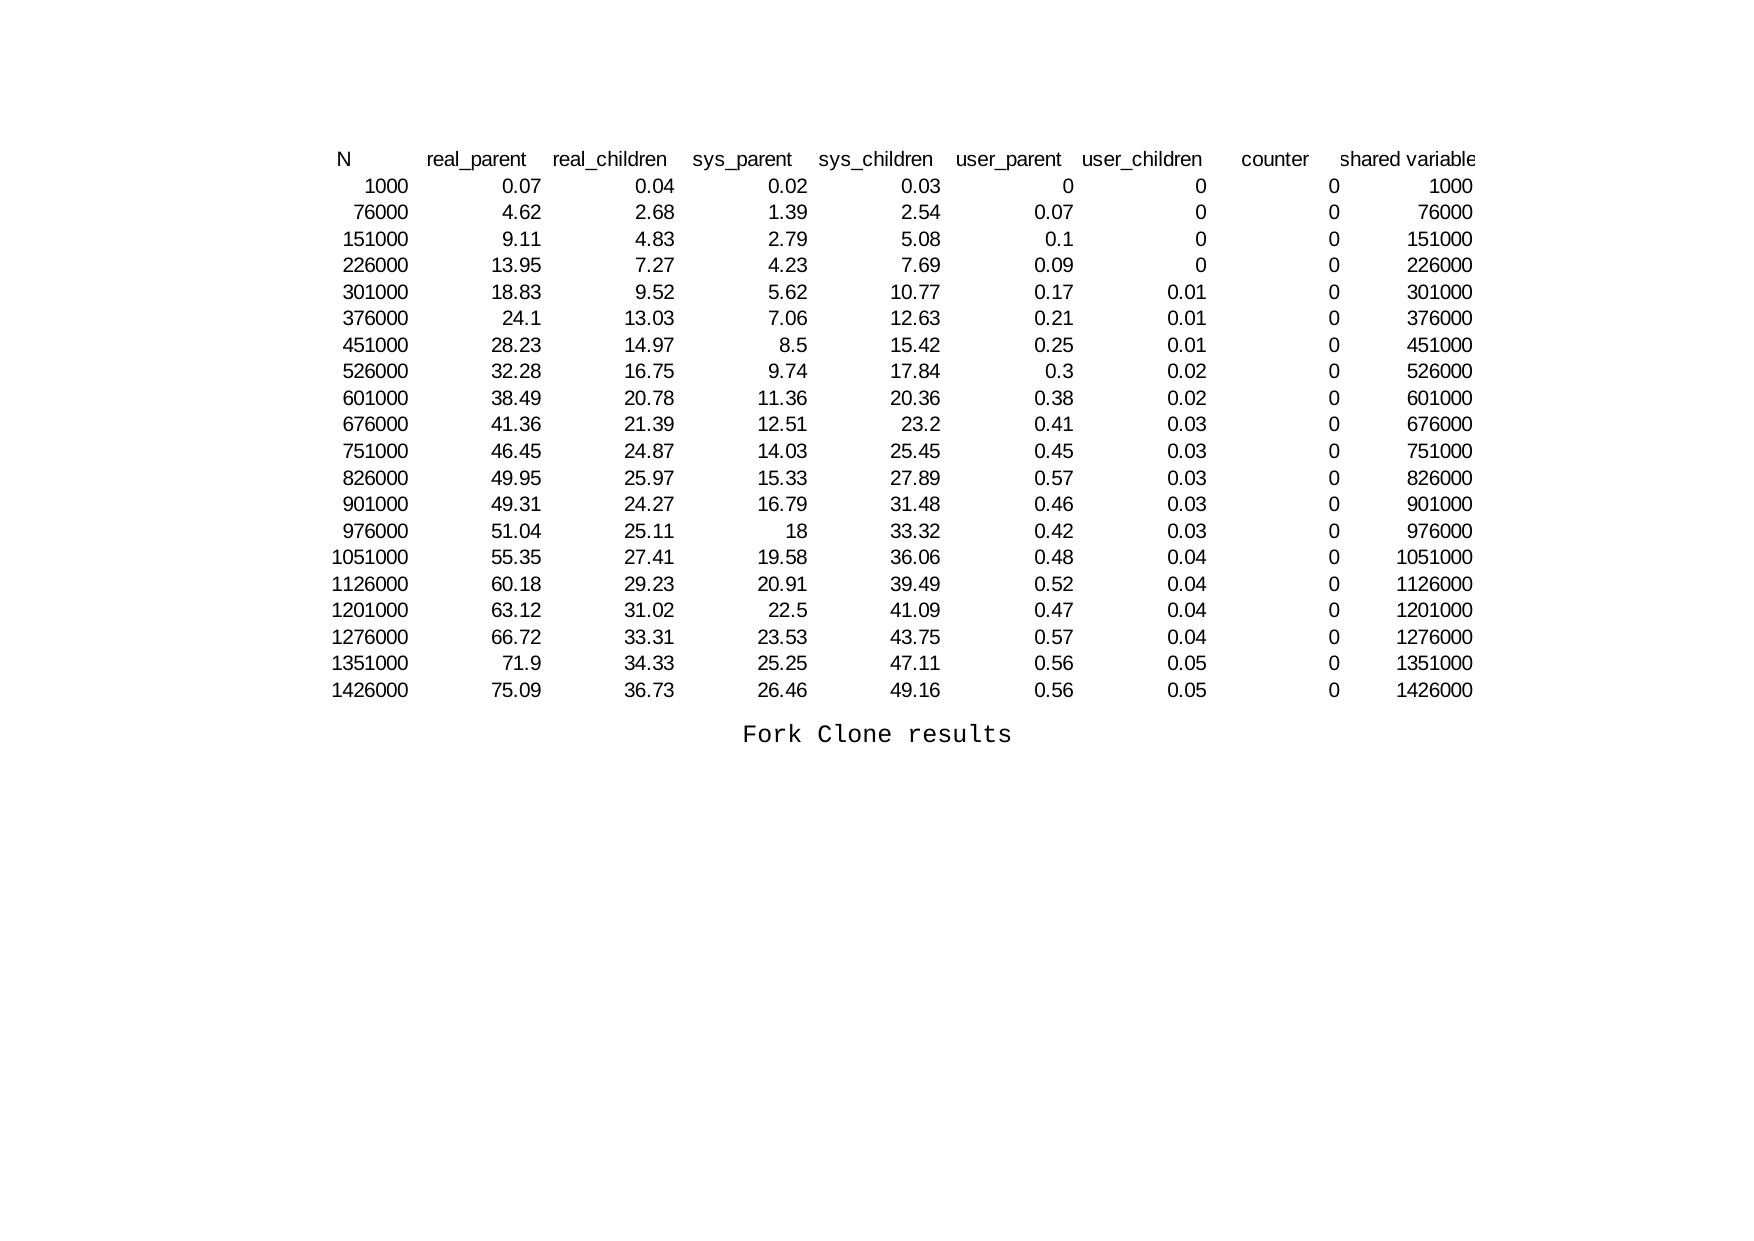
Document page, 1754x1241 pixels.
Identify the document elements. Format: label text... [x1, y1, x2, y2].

text Fork Clone results [118, 722, 1636, 750]
